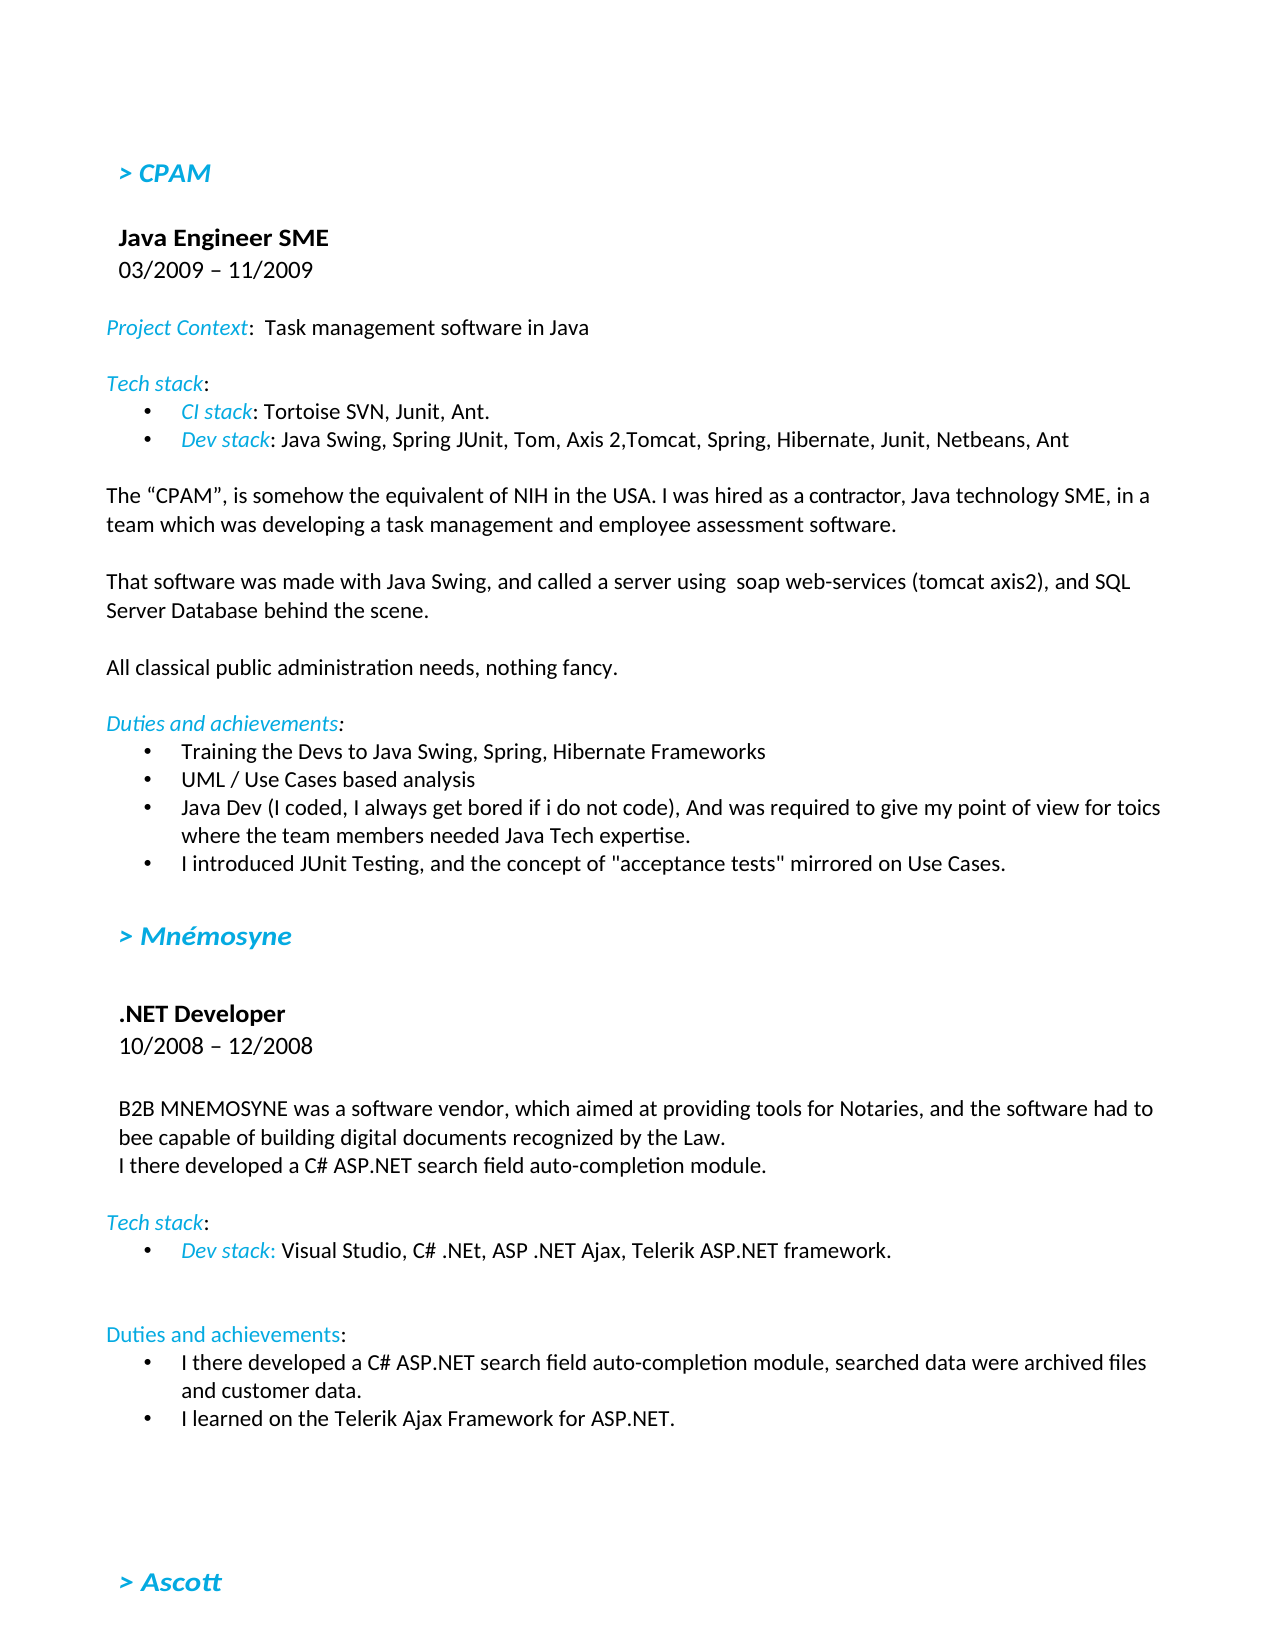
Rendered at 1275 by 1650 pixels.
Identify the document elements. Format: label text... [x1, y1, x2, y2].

text Tech stack: [106, 369, 1169, 397]
list Java Dev (I coded, I always get bored if i do not code), And was required to give my point of view for toics where the team members needed Java Tech expertise. [144, 793, 1169, 849]
list Dev stack: Java Swing, Spring JUnit, Tom, Axis 2,Tomcat, Spring, Hibernate, Junit, Netbeans, Ant [144, 425, 1169, 453]
subtitle > Mnémosyne [118, 919, 1169, 952]
text B2B MNEMOSYNE was a software vendor, which aimed at providing tools for Notaries, and the software had to bee capable of building digital documents recognized by the Law. [118, 1094, 1169, 1151]
text All classical public administration needs, nothing fancy. [106, 653, 1169, 681]
list I there developed a C# ASP.NET search field auto-completion module, searched data were archived files and customer data. [144, 1348, 1169, 1404]
text The “CPAM”, is somehow the equivalent of NIH in the USA. I was hired as a contractor, Java technology SME, in a team which was developing a task management and employee assessment software. [106, 481, 1151, 538]
text I there developed a C# ASP.NET search field auto-completion module. [118, 1152, 1169, 1180]
list Training the Devs to Java Swing, Spring, Hibernate Frameworks [144, 737, 1169, 765]
text 10/2008 – 12/2008 [118, 1030, 1169, 1061]
list Dev stack: Visual Studio, C# .NEt, ASP .NET Ajax, Telerik ASP.NET framework. [144, 1236, 1169, 1264]
text Java Engineer SME [118, 222, 1169, 253]
list I learned on the Telerik Ajax Framework for ASP.NET. [144, 1404, 1169, 1432]
subtitle > Ascott [118, 1565, 1169, 1598]
text .NET Developer [118, 998, 1169, 1029]
text Project Context: Task management software in Java [106, 313, 1169, 341]
text 03/2009 – 11/2009 [118, 254, 1169, 285]
text That software was made with Java Swing, and called a server using soap web-services (tomcat axis2), and SQL Server Database behind the scene. [106, 567, 1151, 624]
list CI stack: Tortoise SVN, Junit, Ant. [144, 397, 1169, 425]
text Duties and achievements: [106, 1320, 1169, 1348]
text Duties and achievements: [106, 709, 1169, 737]
subtitle > CPAM [118, 156, 1169, 189]
list UML / Use Cases based analysis [144, 765, 1169, 793]
text Tech stack: [106, 1208, 1169, 1236]
list I introduced JUnit Testing, and the concept of "acceptance tests" mirrored on Use Cases. [144, 849, 1169, 877]
